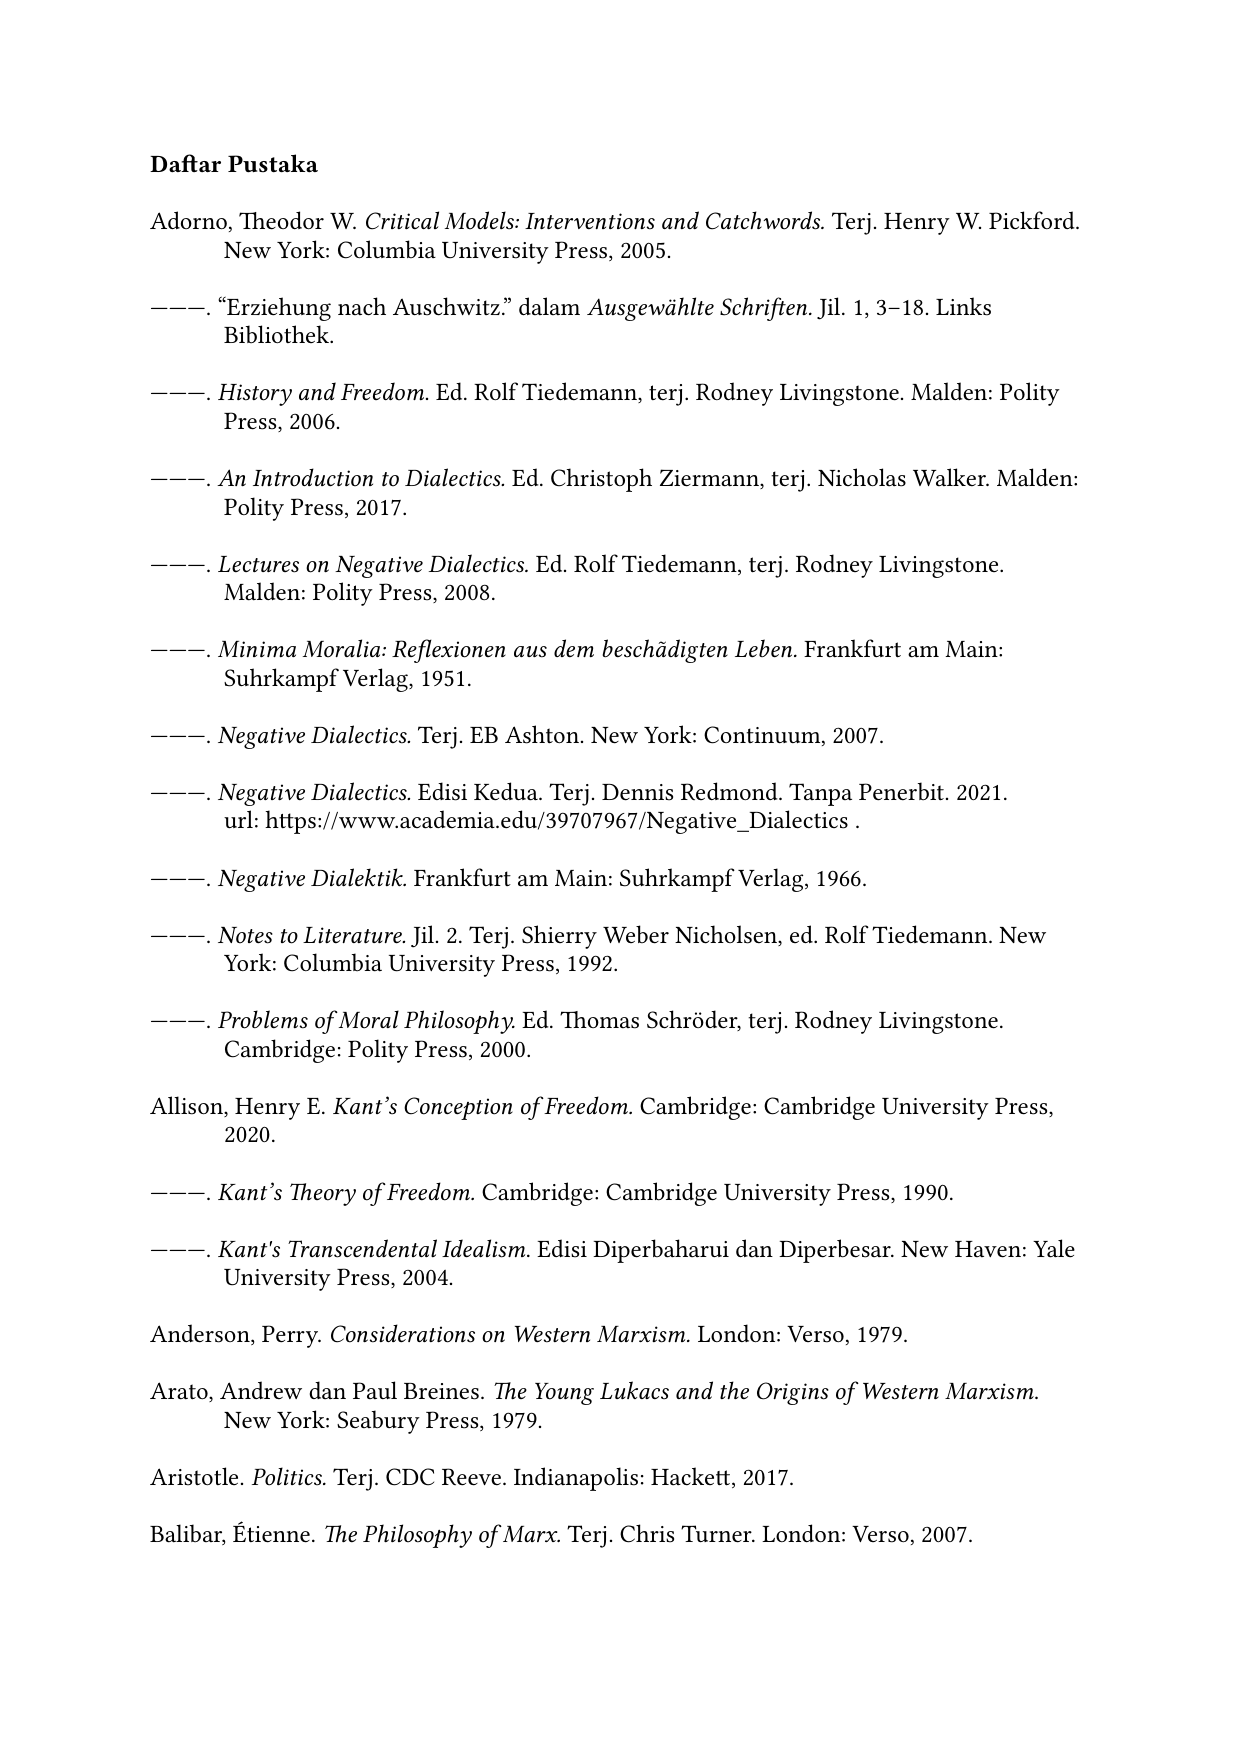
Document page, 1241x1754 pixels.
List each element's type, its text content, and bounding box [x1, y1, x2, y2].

text Adorno, Theodor W. Critical Models: Interventions and Catchwords. Terj. Henry W. Pickford. New York: Columbia University Press, 2005. [150, 207, 1091, 264]
text ———. History and Freedom. Ed. Rolf Tiedemann, terj. Rodney Livingstone. Malden: Polity Press, 2006. [150, 378, 1091, 435]
text Allison, Henry E. Kant’s Conception of Freedom. Cambridge: Cambridge University Press, 2020. [150, 1092, 1091, 1149]
text Aristotle. Politics. Terj. CDC Reeve. Indianapolis: Hackett, 2017. [150, 1463, 1091, 1491]
text Balibar, Étienne. The Philosophy of Marx. Terj. Chris Turner. London: Verso, 2007. [150, 1520, 1091, 1548]
text ———. Problems of Moral Philosophy. Ed. Thomas Schröder, terj. Rodney Livingstone. Cambridge: Polity Press, 2000. [150, 1006, 1091, 1063]
text Arato, Andrew dan Paul Breines. The Young Lukacs and the Origins of Western Marxism. New York: Seabury Press, 1979. [150, 1377, 1091, 1434]
text ———. Minima Moralia: Reflexionen aus dem beschãdigten Leben. Frankfurt am Main: Suhrkampf Verlag, 1951. [150, 635, 1091, 692]
text ———. Negative Dialectics. Terj. EB Ashton. New York: Continuum, 2007. [150, 721, 1091, 749]
text ———. An Introduction to Dialectics. Ed. Christoph Ziermann, terj. Nicholas Walker. Malden: Polity Press, 2017. [150, 464, 1091, 521]
text ———. Kant’s Theory of Freedom. Cambridge: Cambridge University Press, 1990. [150, 1177, 1091, 1206]
text Daftar Pustaka [150, 150, 1091, 178]
text ———. Negative Dialektik. Frankfurt am Main: Suhrkampf Verlag, 1966. [150, 863, 1091, 892]
text ———. “Erziehung nach Auschwitz.” dalam Ausgewählte Schriften. Jil. 1, 3–18. Links Bibliothek. [150, 293, 1091, 350]
text ———. Kant's Transcendental Idealism. Edisi Diperbaharui dan Diperbesar. New Haven: Yale University Press, 2004. [150, 1234, 1091, 1292]
text ———. Negative Dialectics. Edisi Kedua. Terj. Dennis Redmond. Tanpa Penerbit. 2021. [150, 778, 1091, 806]
text ———. Notes to Literature. Jil. 2. Terj. Shierry Weber Nicholsen, ed. Rolf Tiedemann. New York: Columbia University Press, 1992. [150, 921, 1091, 978]
text ———. Lectures on Negative Dialectics. Ed. Rolf Tiedemann, terj. Rodney Livingstone. Malden: Polity Press, 2008. [150, 549, 1091, 607]
text Anderson, Perry. Considerations on Western Marxism. London: Verso, 1979. [150, 1320, 1091, 1349]
text url: https://www.academia.edu/39707967/Negative_Dialectics . [150, 806, 1091, 835]
